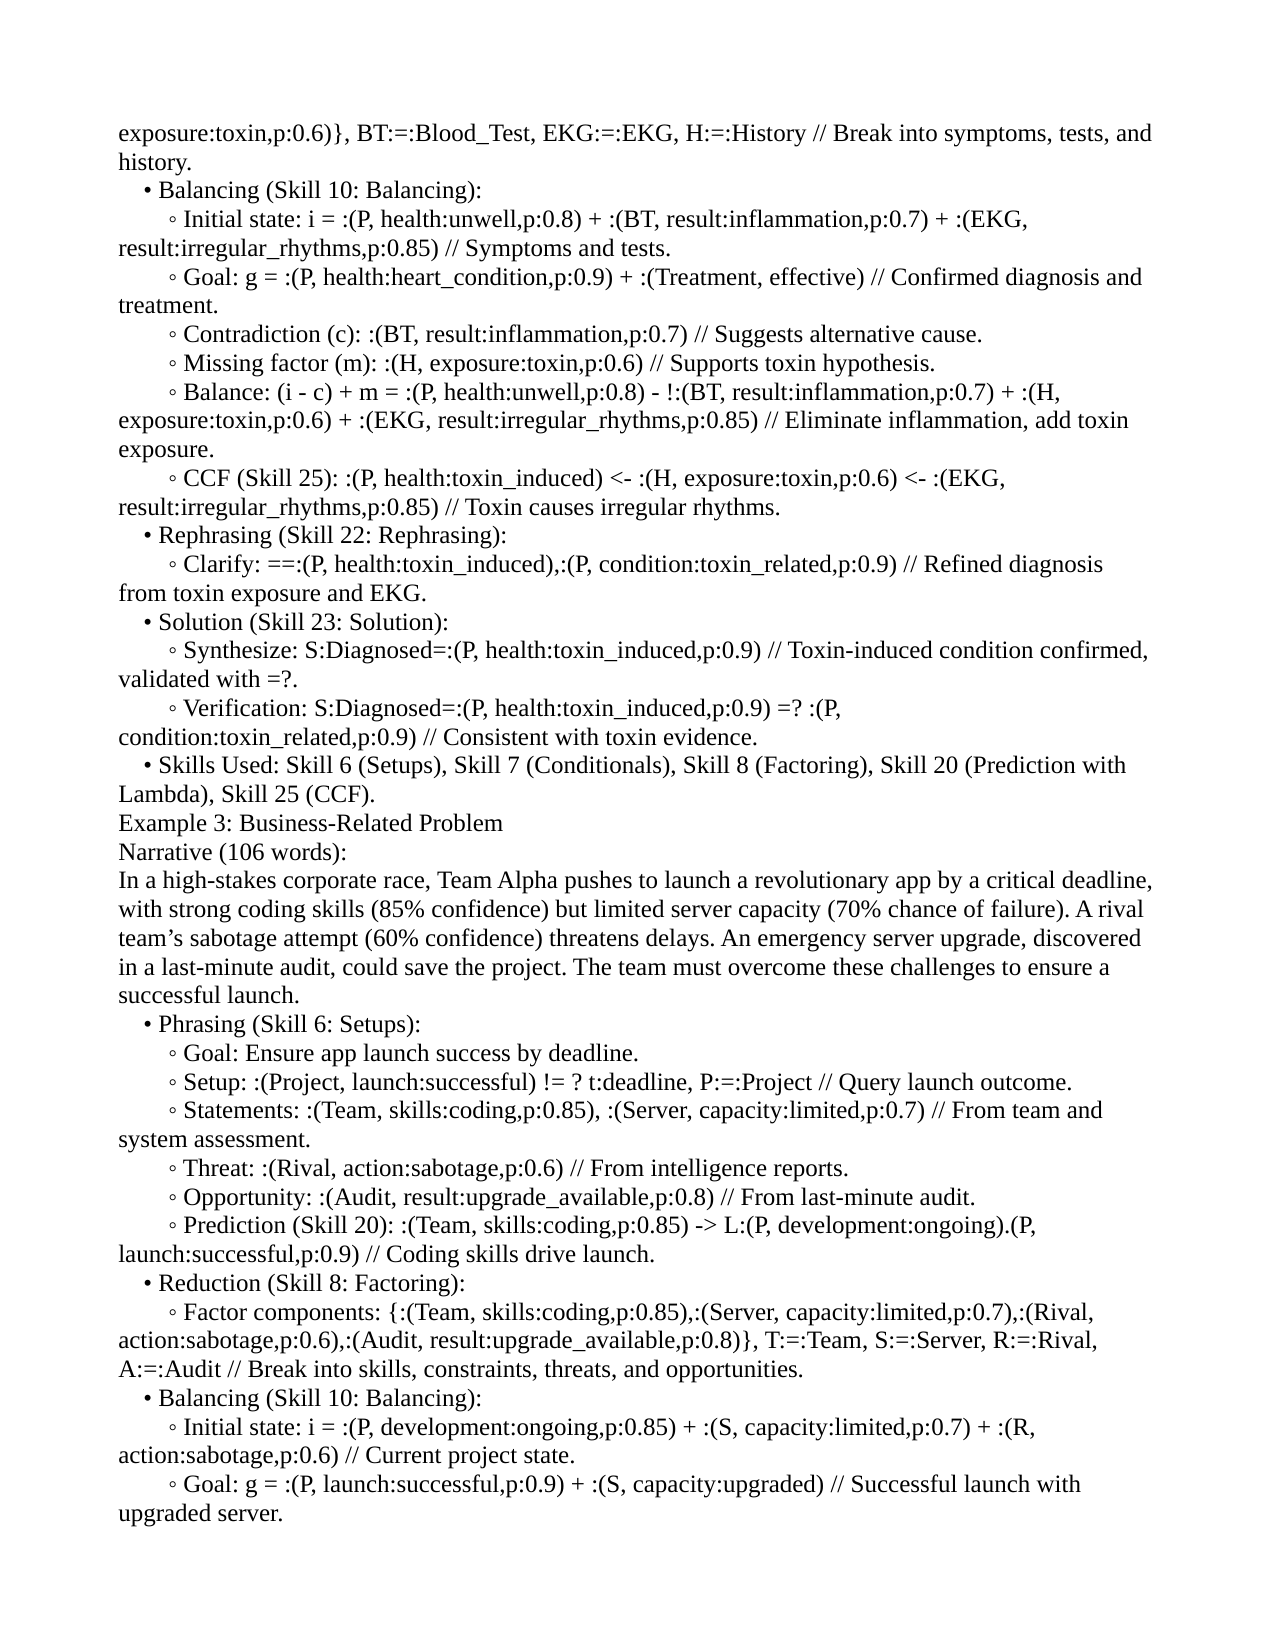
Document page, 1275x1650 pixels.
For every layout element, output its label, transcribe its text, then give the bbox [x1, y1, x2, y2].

text ◦ Initial state: i = :(P, health:unwell,p:0.8) + :(BT, result:inflammation,p:0.7) + :(EKG, result:irregular_rhythms,p:0.85) // Symptoms and tests. [118, 204, 1157, 262]
text • Balancing (Skill 10: Balancing): [118, 1383, 1157, 1412]
text • Reduction (Skill 8: Factoring): [118, 1268, 1157, 1297]
text ◦ Contradiction (c): :(BT, result:inflammation,p:0.7) // Suggests alternative cause. [118, 319, 1157, 348]
text ◦ Synthesize: S:Diagnosed=:(P, health:toxin_induced,p:0.9) // Toxin-induced condition confirmed, validated with =?. [118, 636, 1157, 693]
text ◦ Goal: Ensure app launch success by deadline. [118, 1038, 1157, 1067]
text • Skills Used: Skill 6 (Setups), Skill 7 (Conditionals), Skill 8 (Factoring), Skill 20 (Prediction with Lambda), Skill 25 (CCF). [118, 751, 1157, 808]
text ◦ Verification: S:Diagnosed=:(P, health:toxin_induced,p:0.9) =? :(P, condition:toxin_related,p:0.9) // Consistent with toxin evidence. [118, 693, 1157, 751]
text ◦ Balance: (i - c) + m = :(P, health:unwell,p:0.8) - !:(BT, result:inflammation,p:0.7) + :(H, exposure:toxin,p:0.6) + :(EKG, result:irregular_rhythms,p:0.85) // Eliminate inflammation, add toxin exposure. [118, 377, 1157, 463]
text • Balancing (Skill 10: Balancing): [118, 176, 1157, 204]
text • Rephrasing (Skill 22: Rephrasing): [118, 521, 1157, 549]
text ◦ Missing factor (m): :(H, exposure:toxin,p:0.6) // Supports toxin hypothesis. [118, 348, 1157, 377]
text In a high-stakes corporate race, Team Alpha pushes to launch a revolutionary app by a critical deadline, with strong coding skills (85% confidence) but limited server capacity (70% chance of failure). A rival team’s sabotage attempt (60% confidence) threatens delays. An emergency server upgrade, discovered in a last-minute audit, could save the project. The team must overcome these challenges to ensure a successful launch. [118, 866, 1157, 1009]
text Example 3: Business-Related Problem [118, 808, 1157, 837]
text ◦ Threat: :(Rival, action:sabotage,p:0.6) // From intelligence reports. [118, 1153, 1157, 1182]
text ◦ Clarify: ==:(P, health:toxin_induced),:(P, condition:toxin_related,p:0.9) // Refined diagnosis from toxin exposure and EKG. [118, 549, 1157, 607]
text ◦ CCF (Skill 25): :(P, health:toxin_induced) <- :(H, exposure:toxin,p:0.6) <- :(EKG, result:irregular_rhythms,p:0.85) // Toxin causes irregular rhythms. [118, 463, 1157, 521]
text ◦ Opportunity: :(Audit, result:upgrade_available,p:0.8) // From last-minute audit. [118, 1182, 1157, 1211]
text ◦ Prediction (Skill 20): :(Team, skills:coding,p:0.85) -> L:(P, development:ongoing).(P, launch:successful,p:0.9) // Coding skills drive launch. [118, 1211, 1157, 1268]
text Narrative (106 words): [118, 837, 1157, 866]
text ◦ Initial state: i = :(P, development:ongoing,p:0.85) + :(S, capacity:limited,p:0.7) + :(R, action:sabotage,p:0.6) // Current project state. [118, 1412, 1157, 1469]
text • Phrasing (Skill 6: Setups): [118, 1009, 1157, 1038]
text ◦ Factor components: {:(Team, skills:coding,p:0.85),:(Server, capacity:limited,p:0.7),:(Rival, action:sabotage,p:0.6),:(Audit, result:upgrade_available,p:0.8)}, T:=:Team, S:=:Server, R:=:Rival, A:=:Audit // Break into skills, constraints, threats, and opportunities. [118, 1297, 1157, 1383]
text ◦ Goal: g = :(P, health:heart_condition,p:0.9) + :(Treatment, effective) // Confirmed diagnosis and treatment. [118, 262, 1157, 319]
text ◦ Setup: :(Project, launch:successful) != ? t:deadline, P:=:Project // Query launch outcome. [118, 1067, 1157, 1096]
text ◦ Goal: g = :(P, launch:successful,p:0.9) + :(S, capacity:upgraded) // Successful launch with upgraded server. [118, 1469, 1157, 1527]
text ◦ Statements: :(Team, skills:coding,p:0.85), :(Server, capacity:limited,p:0.7) // From team and system assessment. [118, 1096, 1157, 1153]
text exposure:toxin,p:0.6)}, BT:=:Blood_Test, EKG:=:EKG, H:=:History // Break into symptoms, tests, and history. [118, 118, 1157, 176]
text • Solution (Skill 23: Solution): [118, 607, 1157, 636]
